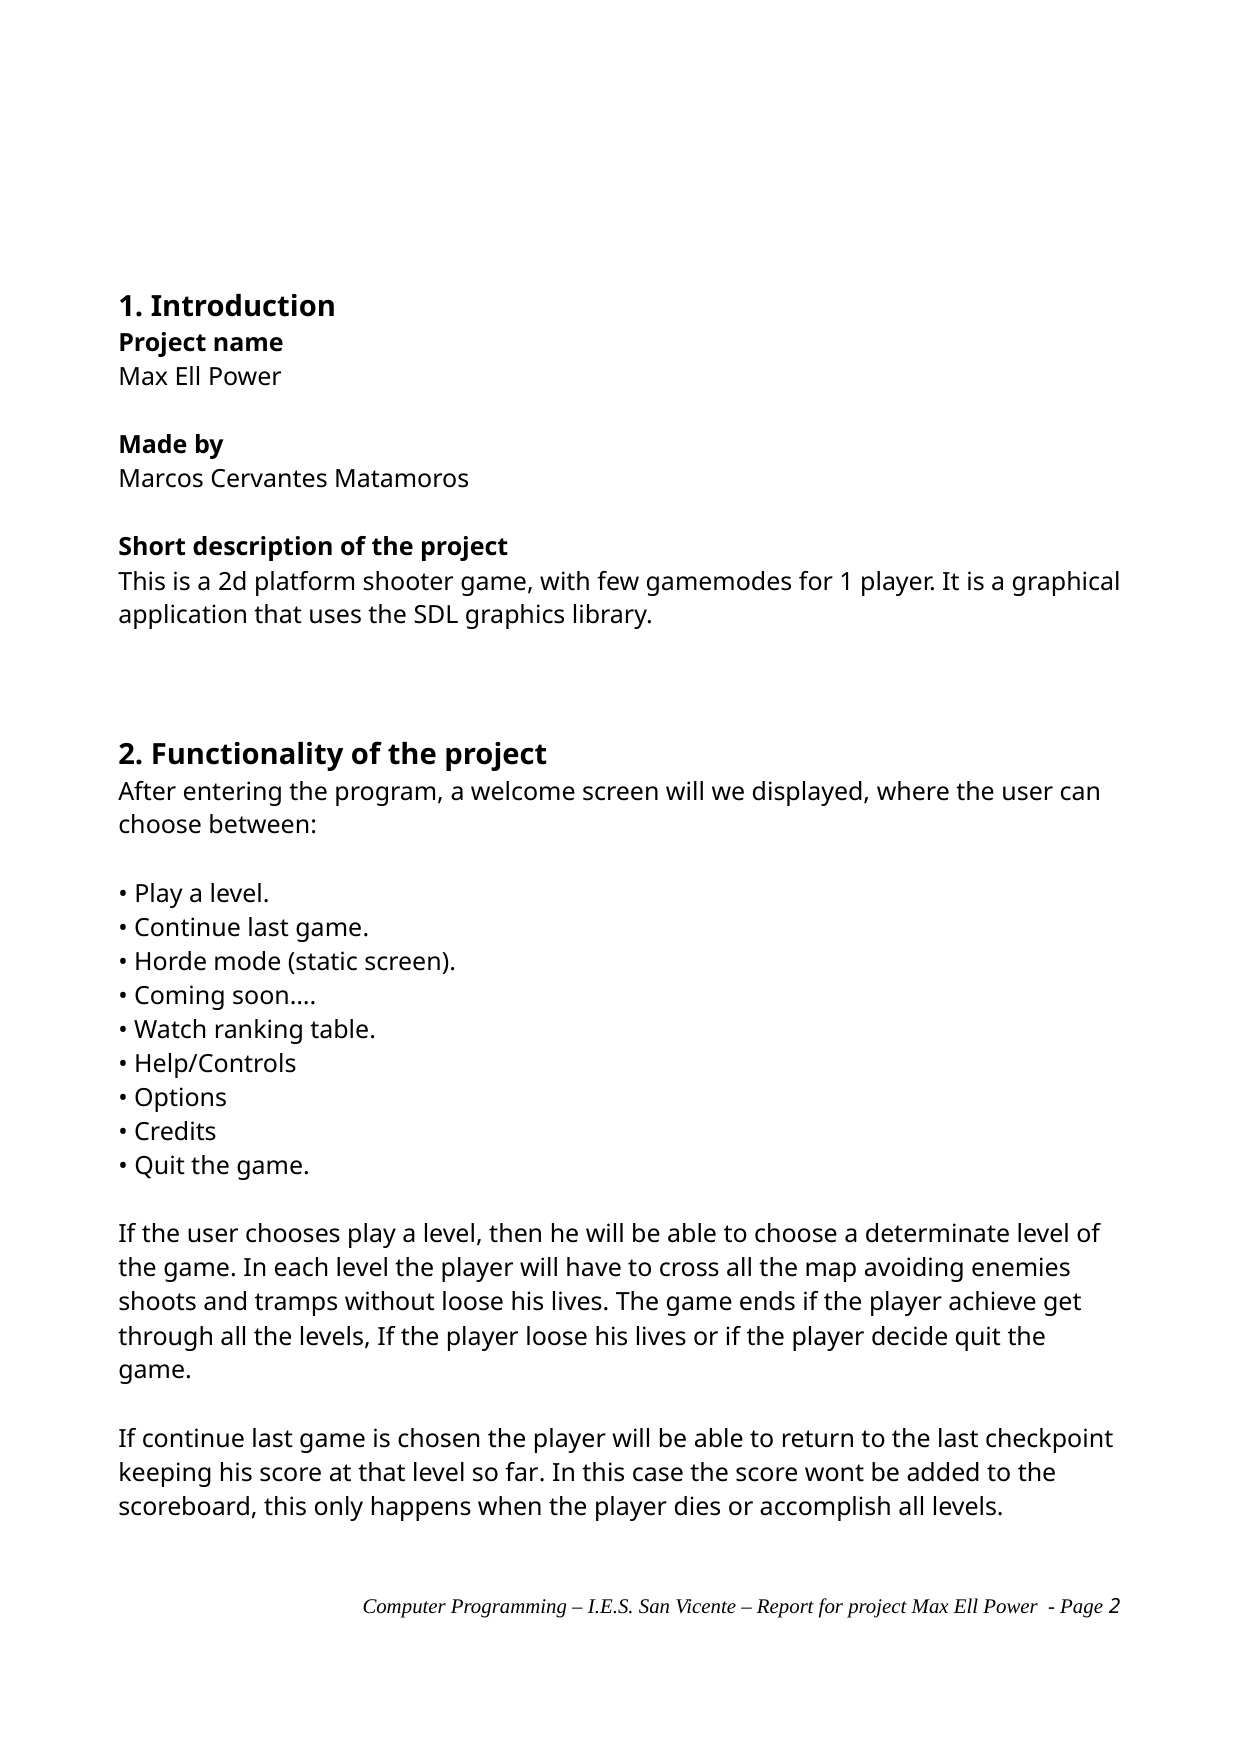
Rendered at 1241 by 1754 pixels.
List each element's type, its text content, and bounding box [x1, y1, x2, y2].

text • Quit the game. [118, 1148, 1122, 1182]
text If the user chooses play a level, then he will be able to choose a determinate level of the game. In each level the player will have to cross all the map avoiding enemies shoots and tramps without loose his lives. The game ends if the player achieve get through all the levels, If the player loose his lives or if the player decide quit the game. [118, 1216, 1122, 1386]
text • Coming soon…. [118, 977, 1122, 1012]
text • Credits [118, 1114, 1122, 1148]
text Made by [118, 427, 1122, 461]
text This is a 2d platform shooter game, with few gamemodes for 1 player. It is a graphical application that uses the SDL graphics library. [118, 563, 1122, 631]
text • Continue last game. [118, 909, 1122, 943]
text • Horde mode (static screen). [118, 943, 1122, 977]
text Project name [118, 325, 1122, 359]
text Short description of the project [118, 529, 1122, 563]
subtitle 1. Introduction [118, 285, 1122, 325]
text • Help/Controls [118, 1046, 1122, 1080]
text If continue last game is chosen the player will be able to return to the last checkpoint keeping his score at that level so far. In this case the score wont be added to the scoreboard, this only happens when the player dies or accomplish all levels. [118, 1420, 1122, 1522]
text • Play a level. [118, 875, 1122, 909]
text • Options [118, 1080, 1122, 1114]
text After entering the program, a welcome screen will we displayed, where the user can choose between: [118, 773, 1122, 841]
text Max Ell Power [118, 359, 1122, 393]
text • Watch ranking table. [118, 1012, 1122, 1046]
subtitle 2. Functionality of the project [118, 733, 1122, 773]
text Marcos Cervantes Matamoros [118, 461, 1122, 495]
